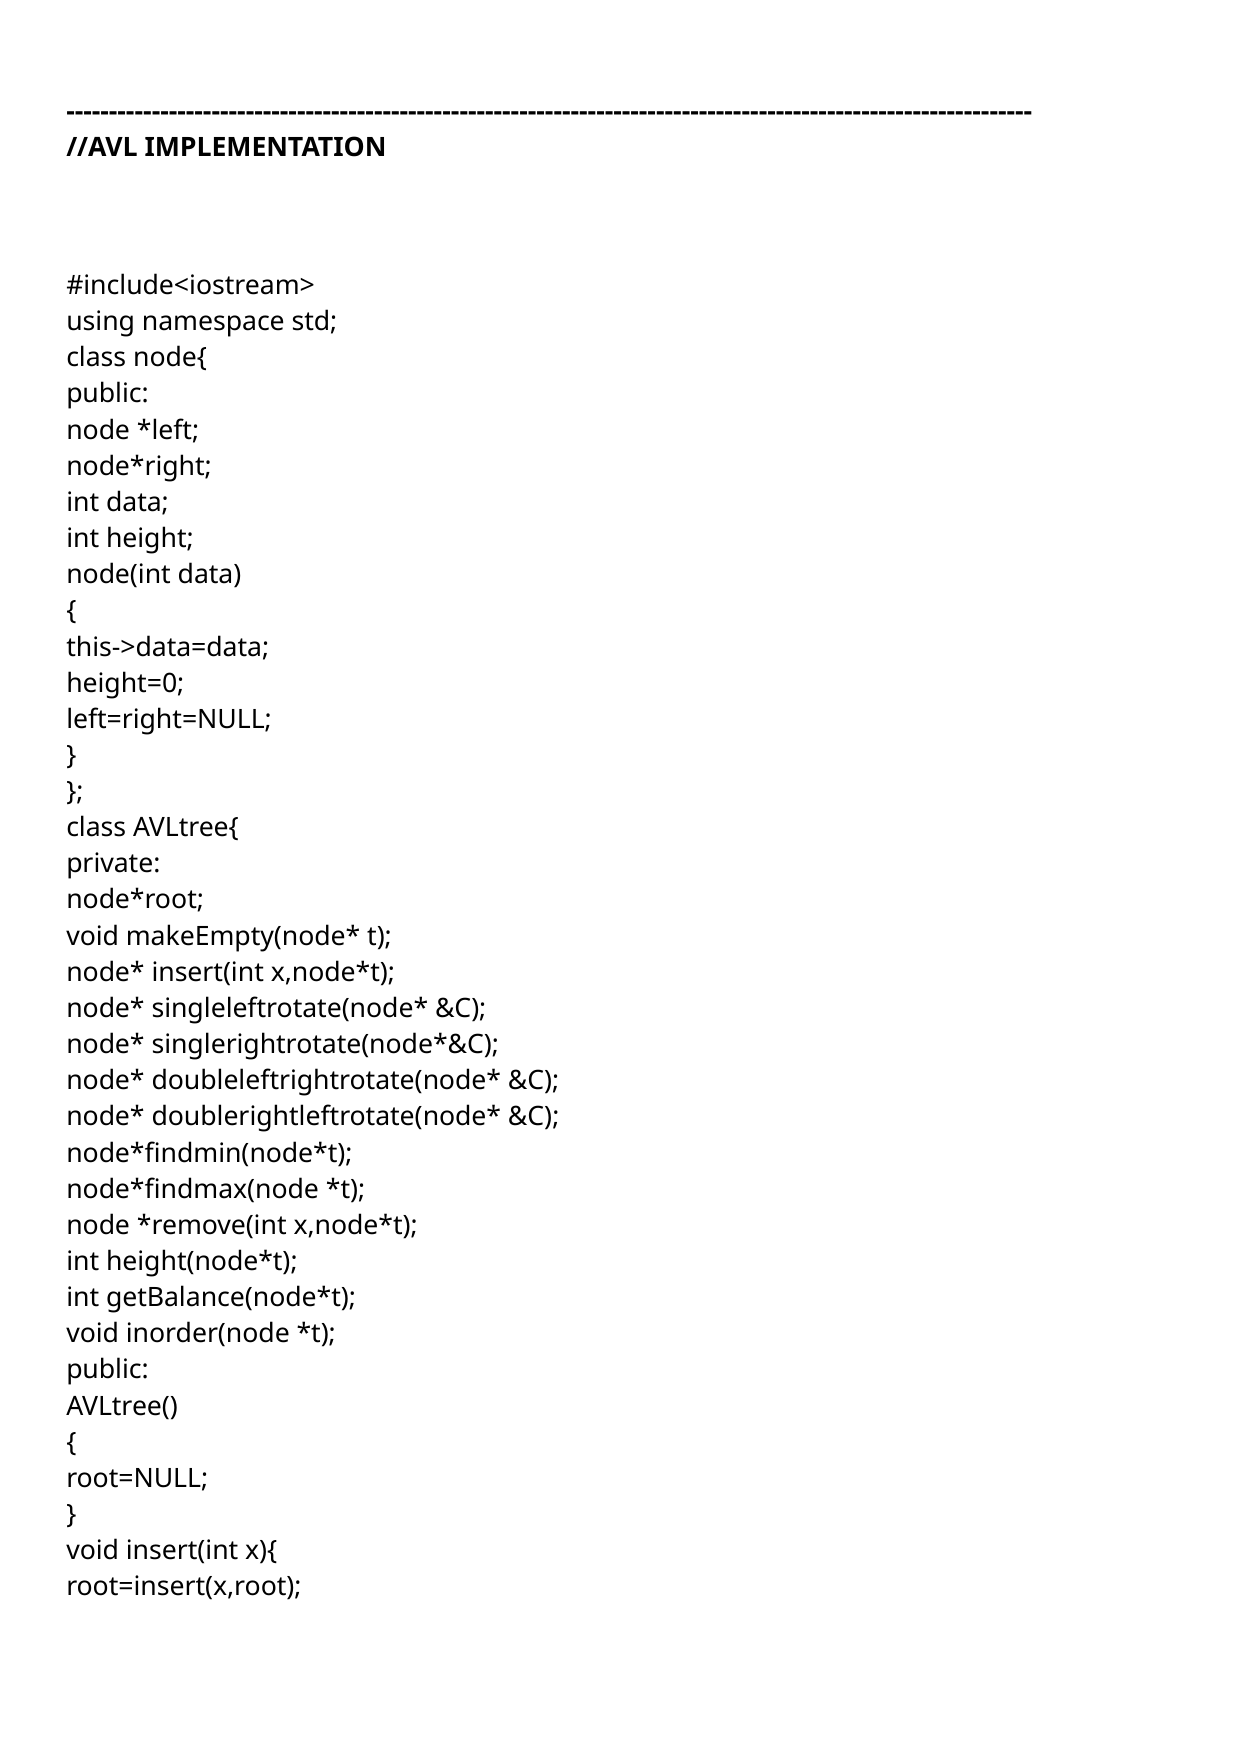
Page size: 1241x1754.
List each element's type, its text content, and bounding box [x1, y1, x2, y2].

text { [66, 591, 1122, 627]
text #include<iostream> [66, 266, 1122, 302]
text height=0; [66, 664, 1122, 700]
text int height(node*t); [66, 1242, 1122, 1278]
text left=right=NULL; [66, 700, 1122, 736]
text class node{ [66, 338, 1122, 374]
text node* insert(int x,node*t); [66, 953, 1122, 989]
text //AVL IMPLEMENTATION [66, 128, 1122, 164]
text } [66, 1495, 1122, 1531]
text node* singlerightrotate(node*&C); [66, 1025, 1122, 1061]
text private: [66, 844, 1122, 881]
text class AVLtree{ [66, 808, 1122, 844]
text root=insert(x,root); [66, 1567, 1122, 1603]
text node(int data) [66, 555, 1122, 591]
text AVLtree() [66, 1387, 1122, 1423]
text int getBalance(node*t); [66, 1278, 1122, 1314]
text }; [66, 772, 1122, 808]
text node *left; [66, 411, 1122, 447]
text node* doubleleftrightrotate(node* &C); [66, 1061, 1122, 1097]
text void inorder(node *t); [66, 1314, 1122, 1350]
text using namespace std; [66, 302, 1122, 338]
text void makeEmpty(node* t); [66, 917, 1122, 953]
text node *remove(int x,node*t); [66, 1206, 1122, 1242]
text this->data=data; [66, 627, 1122, 664]
text int data; [66, 483, 1122, 519]
text public: [66, 1350, 1122, 1387]
text node*findmax(node *t); [66, 1170, 1122, 1206]
text ----------------------------------------------------------------------------------------------------------------- [66, 92, 1122, 128]
text node*root; [66, 881, 1122, 917]
text node*right; [66, 447, 1122, 483]
text node* singleleftrotate(node* &C); [66, 989, 1122, 1025]
text { [66, 1423, 1122, 1459]
text public: [66, 374, 1122, 411]
text node*findmin(node*t); [66, 1133, 1122, 1170]
text root=NULL; [66, 1459, 1122, 1495]
text int height; [66, 519, 1122, 555]
text void insert(int x){ [66, 1531, 1122, 1567]
text } [66, 736, 1122, 772]
text node* doublerightleftrotate(node* &C); [66, 1097, 1122, 1133]
